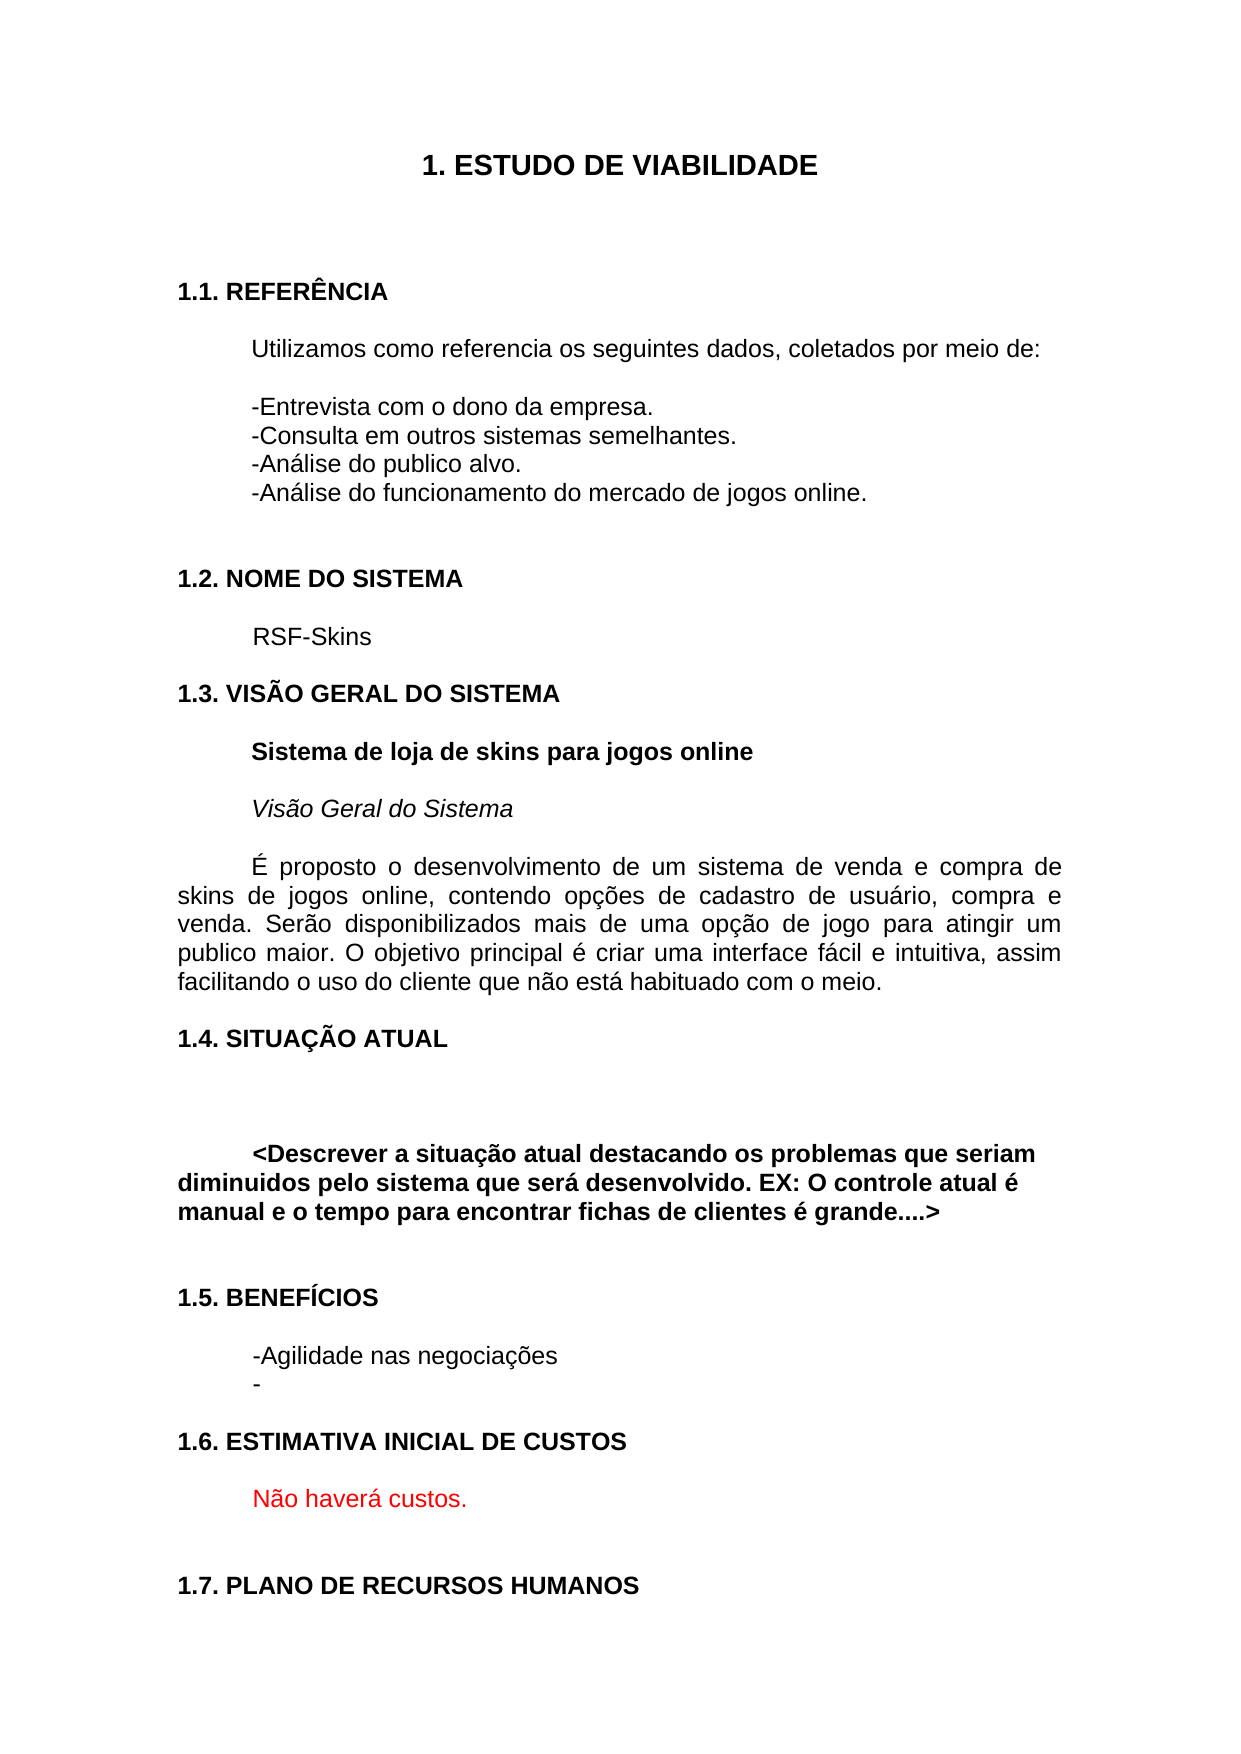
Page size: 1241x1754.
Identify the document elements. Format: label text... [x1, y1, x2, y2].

text É proposto o desenvolvimento de um sistema de venda e compra de skins de jogos online, contendo opções de cadastro de usuário, compra e venda. Serão disponibilizados mais de uma opção de jogo para atingir um publico maior. O objetivo principal é criar uma interface fácil e intuitiva, assim facilitando o uso do cliente que não está habituado com o meio. [177, 852, 1063, 996]
text 1.5. BENEFÍCIOS [177, 1226, 1063, 1312]
text -Consulta em outros sistemas semelhantes. [177, 421, 1063, 449]
text Não haverá custos. [177, 1484, 1063, 1513]
text 1.6. ESTIMATIVA INICIAL DE CUSTOS [177, 1427, 1063, 1456]
text <Descrever a situação atual destacando os problemas que seriam diminuidos pelo sistema que será desenvolvido. EX: O controle atual é manual e o tempo para encontrar fichas de clientes é grande....> [177, 1139, 1063, 1226]
text - [177, 1369, 1063, 1427]
text 1.1. REFERÊNCIA [177, 248, 1063, 306]
text -Entrevista com o dono da empresa. [177, 392, 1063, 421]
text -Análise do publico alvo. [177, 449, 1063, 478]
text 1.2. NOME DO SISTEMA [177, 536, 1063, 593]
text 1.4. SITUAÇÃO ATUAL [177, 1024, 1063, 1053]
text Sistema de loja de skins para jogos online [177, 737, 1063, 766]
text -Análise do funcionamento do mercado de jogos online. [177, 478, 1063, 507]
text RSF-Skins 1.3. VISÃO GERAL DO SISTEMA [177, 622, 1063, 708]
text -Agilidade nas negociações [177, 1341, 1063, 1369]
text Visão Geral do Sistema [177, 794, 1063, 823]
text 1.7. PLANO DE RECURSOS HUMANOS [177, 1571, 1063, 1599]
text 1. ESTUDO DE VIABILIDADE [177, 148, 1063, 181]
text Utilizamos como referencia os seguintes dados, coletados por meio de: [177, 334, 1063, 363]
